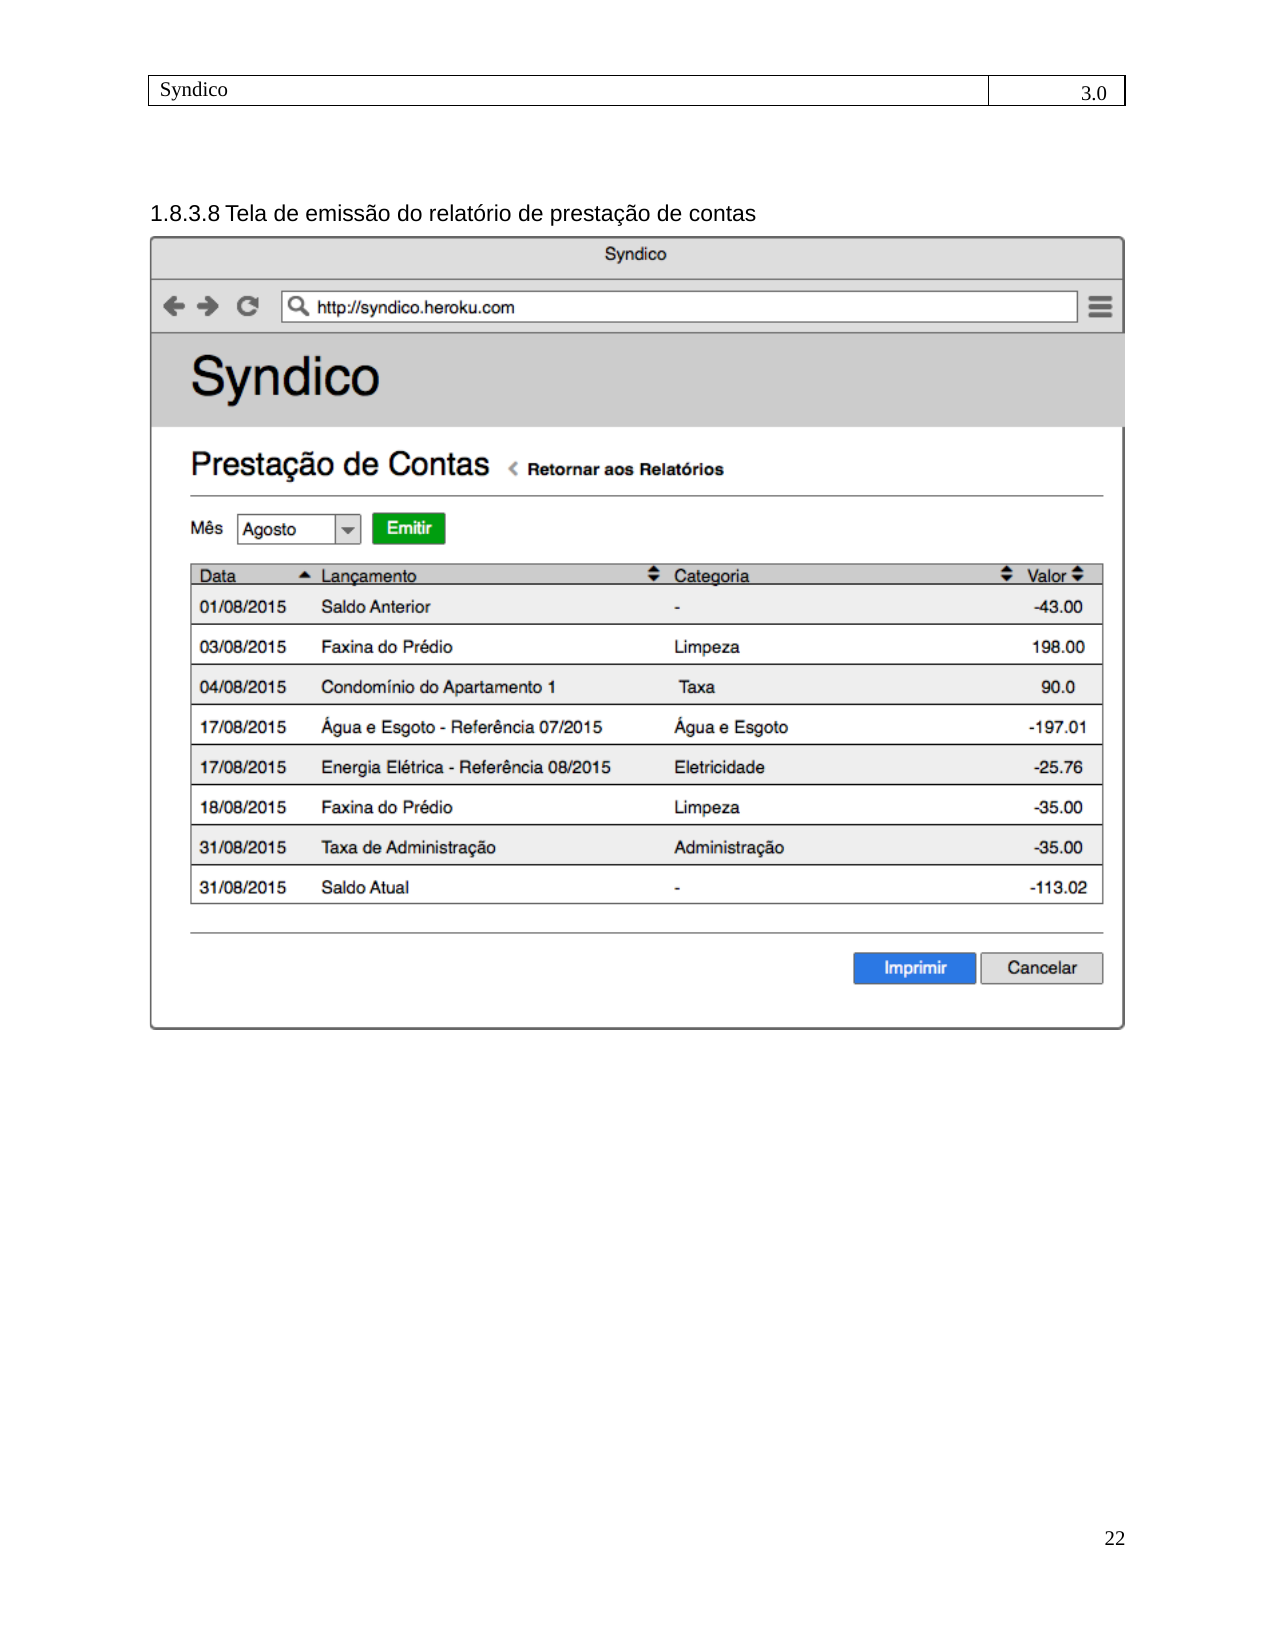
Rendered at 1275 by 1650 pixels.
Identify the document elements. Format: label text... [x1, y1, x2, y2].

list Tela de emissão do relatório de prestação de contas [150, 200, 1125, 226]
